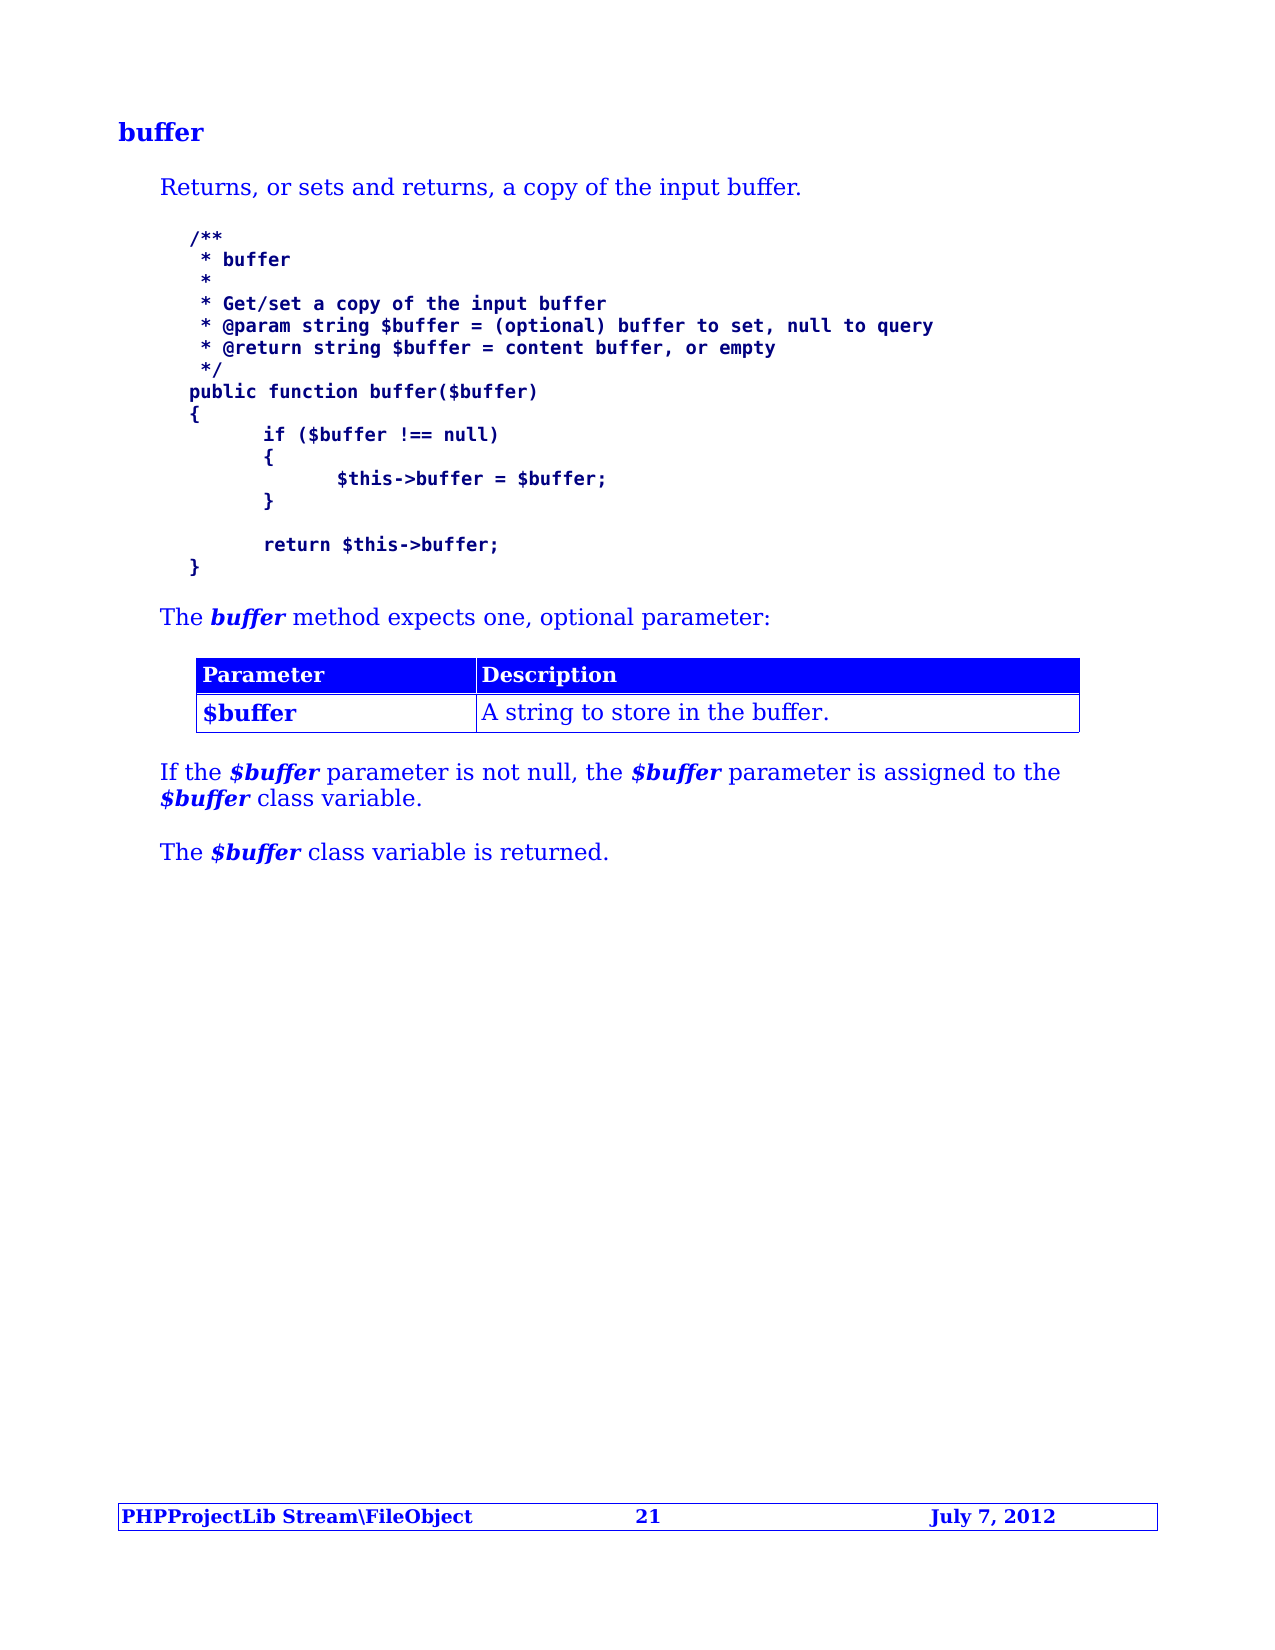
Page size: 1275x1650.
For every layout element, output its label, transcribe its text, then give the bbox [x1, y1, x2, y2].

title buffer [118, 118, 1157, 147]
table_header Parameter [197, 659, 476, 693]
list /** [189, 227, 1157, 249]
table_cell $buffer [197, 695, 476, 732]
list public function buffer($buffer) [189, 381, 1157, 402]
list * Get/set a copy of the input buffer [189, 293, 1157, 315]
list if ($buffer !== null) [189, 424, 1157, 446]
list * buffer [189, 249, 1157, 271]
list $this->buffer = $buffer; [189, 468, 1157, 490]
list * @param string $buffer = (optional) buffer to set, null to query [189, 315, 1157, 337]
list return $this->buffer; [189, 534, 1157, 556]
text The buffer method expects one, optional parameter: [159, 604, 1157, 631]
text If the $buffer parameter is not null, the $buffer parameter is assigned to the $buffer class variable. [159, 759, 1157, 812]
list } [189, 490, 1157, 512]
table_header Description [477, 659, 1079, 693]
list */ [189, 359, 1157, 381]
table_cell A string to store in the buffer. [477, 695, 1079, 732]
list } [189, 556, 1157, 577]
list * [189, 271, 1157, 293]
list * @return string $buffer = content buffer, or empty [189, 337, 1157, 359]
list { [189, 402, 1157, 424]
text Returns, or sets and returns, a copy of the input buffer. [159, 174, 1157, 201]
text The $buffer class variable is returned. [159, 839, 1157, 865]
list { [189, 446, 1157, 468]
